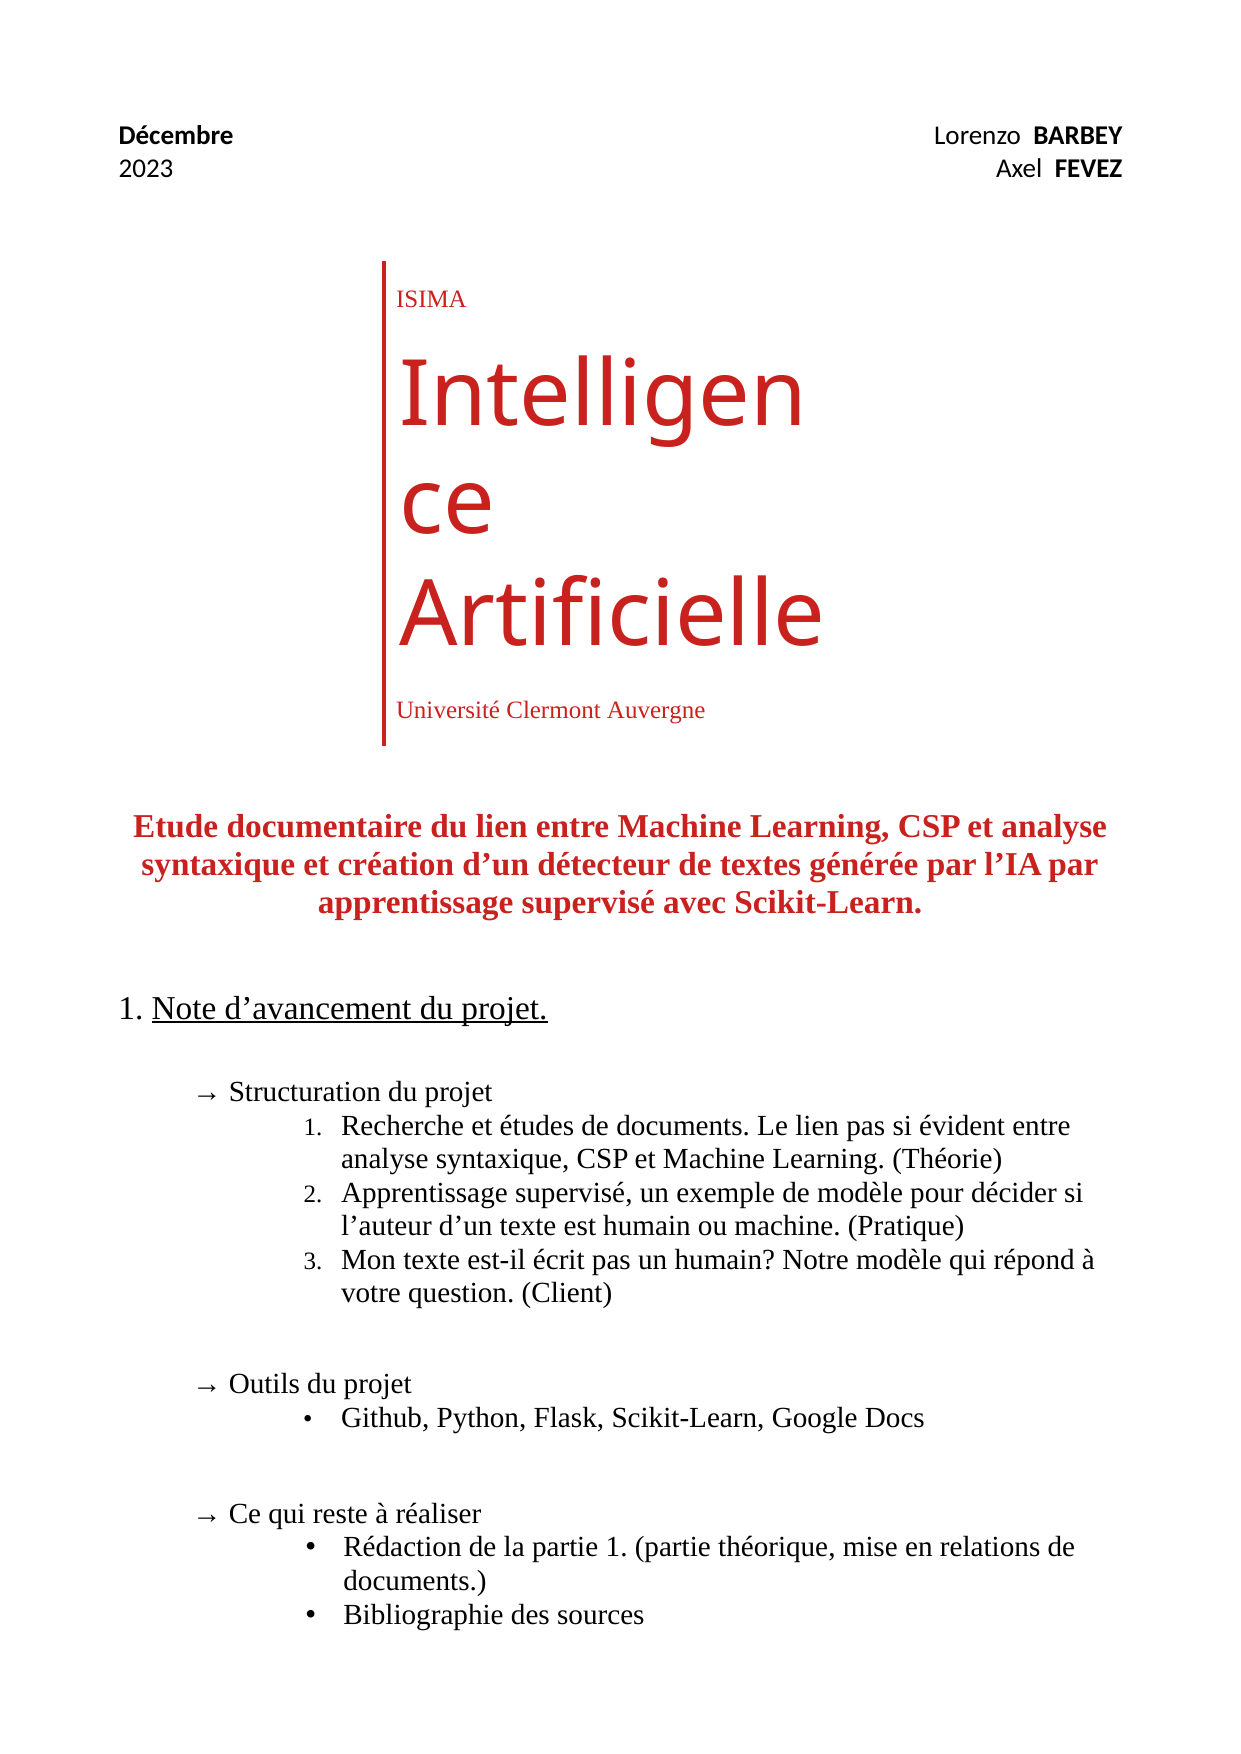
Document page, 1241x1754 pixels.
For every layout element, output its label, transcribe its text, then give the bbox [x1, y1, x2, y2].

table_cell Intelligence Artificielle [386, 335, 856, 672]
list Bibliographie des sources [306, 1597, 1122, 1630]
list Github, Python, Flask, Scikit-Learn, Google Docs [303, 1400, 1122, 1434]
table_cell Université Clermont Auvergne [386, 673, 856, 746]
list Apprentissage supervisé, un exemple de modèle pour décider si l’auteur d’un texte est humain ou machine. (Pratique) [303, 1175, 1122, 1242]
text → Ce qui reste à réaliser [118, 1496, 1122, 1529]
text → Structuration du projet [118, 1074, 1122, 1108]
text Etude documentaire du lien entre Machine Learning, CSP et analyse syntaxique et création d’un détecteur de textes générée par l’IA par apprentissage supervisé avec Scikit-Learn. [118, 806, 1122, 921]
list Recherche et études de documents. Le lien pas si évident entre analyse syntaxique, CSP et Machine Learning. (Théorie) [303, 1108, 1122, 1175]
list Mon texte est-il écrit pas un humain? Notre modèle qui répond à votre question. (Client) [303, 1242, 1122, 1309]
text 1. Note d’avancement du projet. [118, 988, 1122, 1026]
list Rédaction de la partie 1. (partie théorique, mise en relations de documents.) [306, 1529, 1122, 1597]
text → Outils du projet [118, 1367, 1122, 1400]
table_header ISIMA [386, 261, 856, 335]
